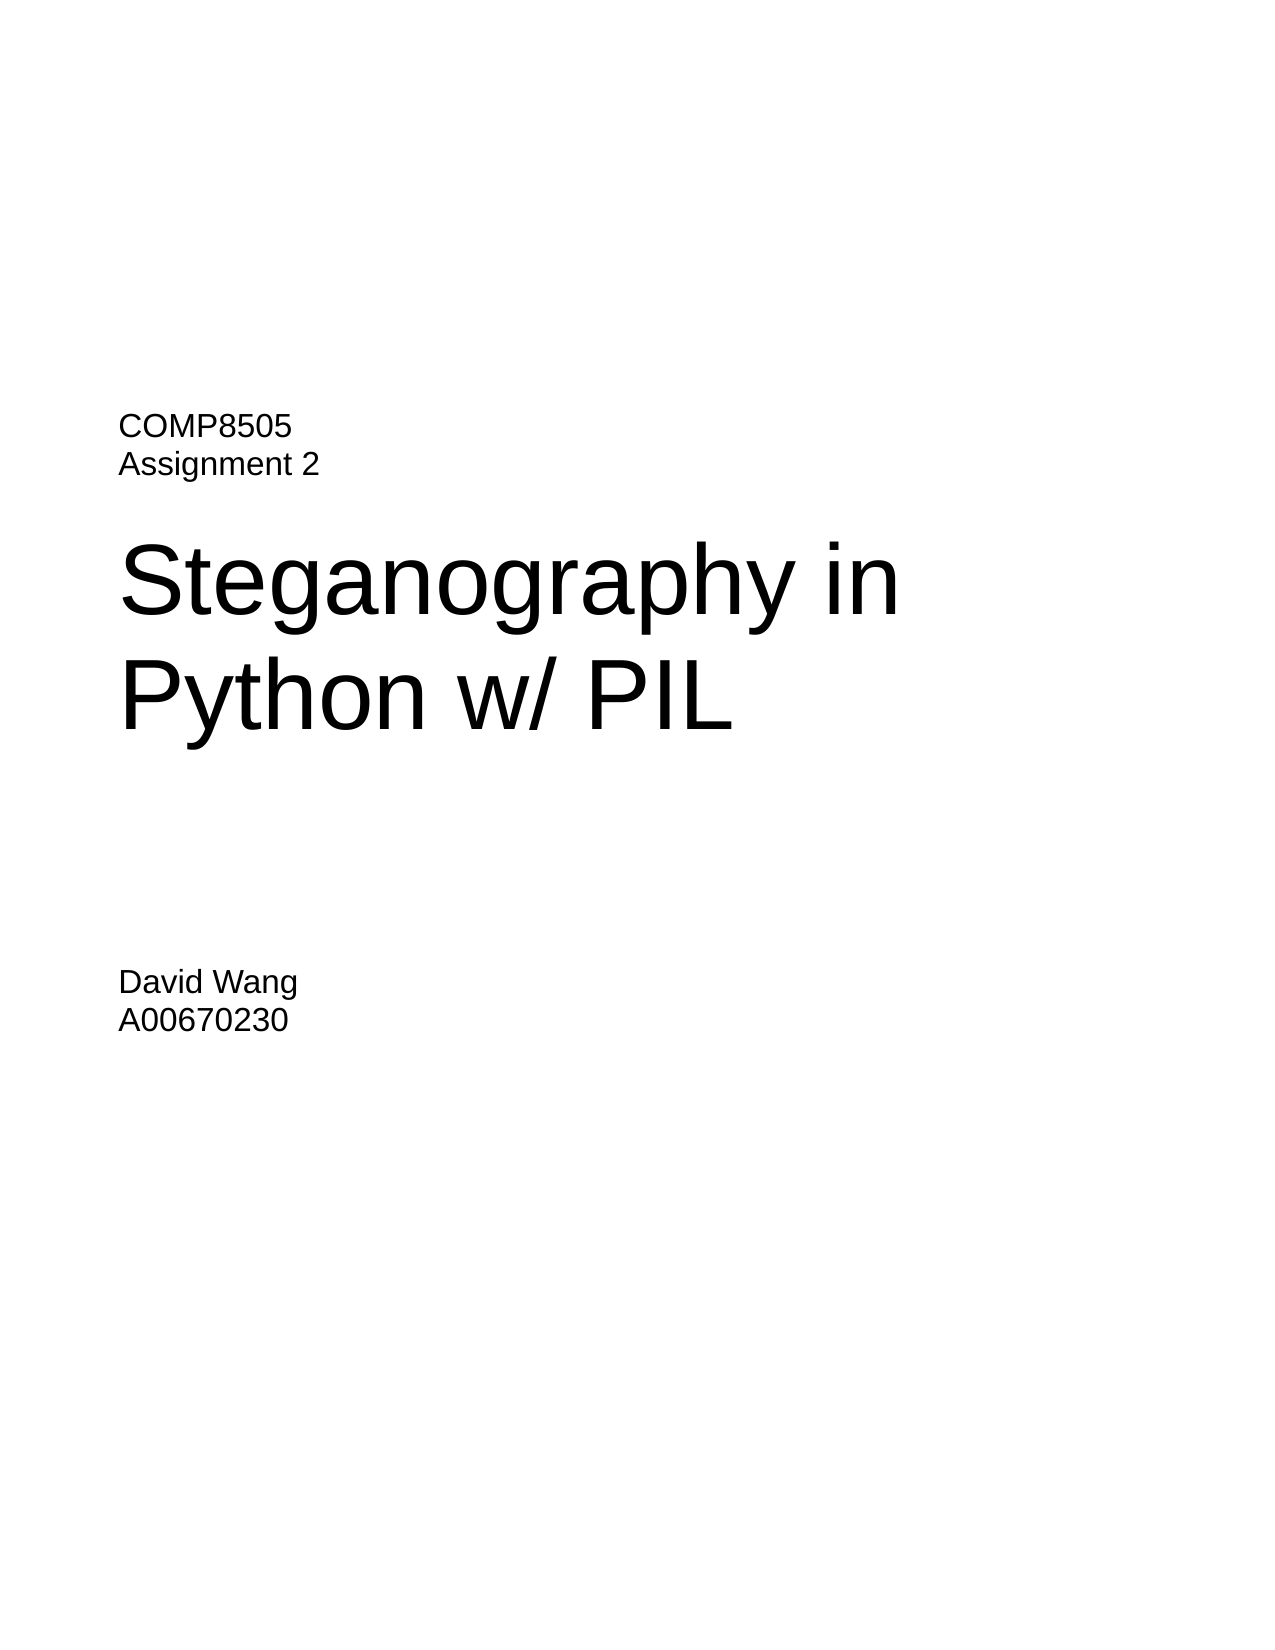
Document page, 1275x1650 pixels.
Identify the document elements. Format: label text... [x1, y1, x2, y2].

text A00670230 [118, 1000, 1157, 1039]
text David Wang [118, 962, 1157, 1000]
text Assignment 2 [118, 444, 1157, 482]
text COMP8505 [118, 406, 1157, 444]
text Steganography in Python w/ PIL [118, 521, 1157, 751]
